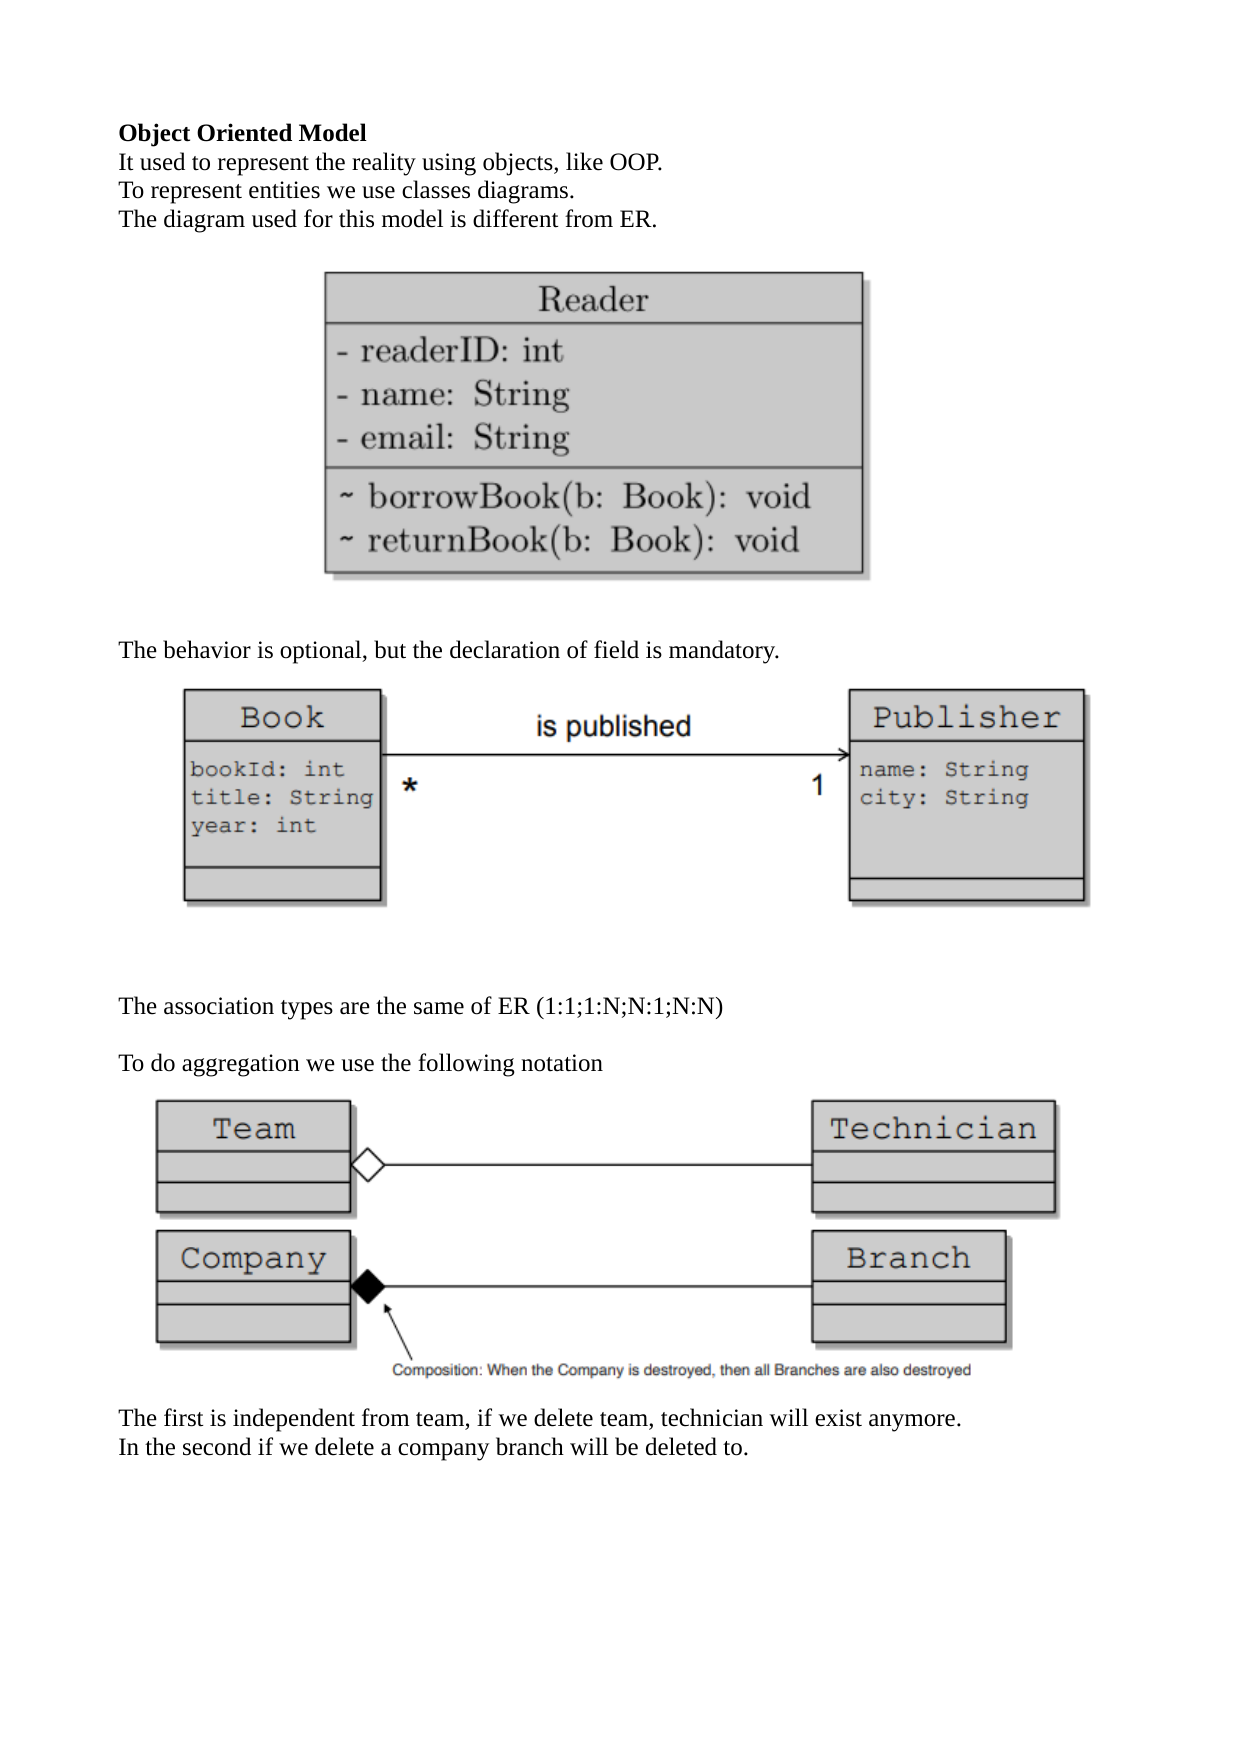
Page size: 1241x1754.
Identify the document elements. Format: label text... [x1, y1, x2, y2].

text To represent entities we use classes diagrams. [118, 176, 1122, 204]
text The diagram used for this model is different from ER. [118, 204, 1122, 233]
picture [118, 664, 1123, 934]
text The association types are the same of ER (1:1;1:N;N:1;N:N) [118, 991, 1122, 1019]
picture [296, 233, 945, 615]
text In the second if we delete a company branch will be deleted to. [118, 1432, 1122, 1461]
text The first is independent from team, if we delete team, technician will exist anymore. [118, 1403, 1122, 1432]
text Object Oriented Model [118, 118, 1122, 147]
text The behavior is optional, but the declaration of field is mandatory. [118, 636, 1122, 664]
text To do aggregation we use the following notation [118, 1048, 1122, 1077]
picture [118, 1077, 1123, 1403]
text It used to represent the reality using objects, like OOP. [118, 147, 1122, 176]
